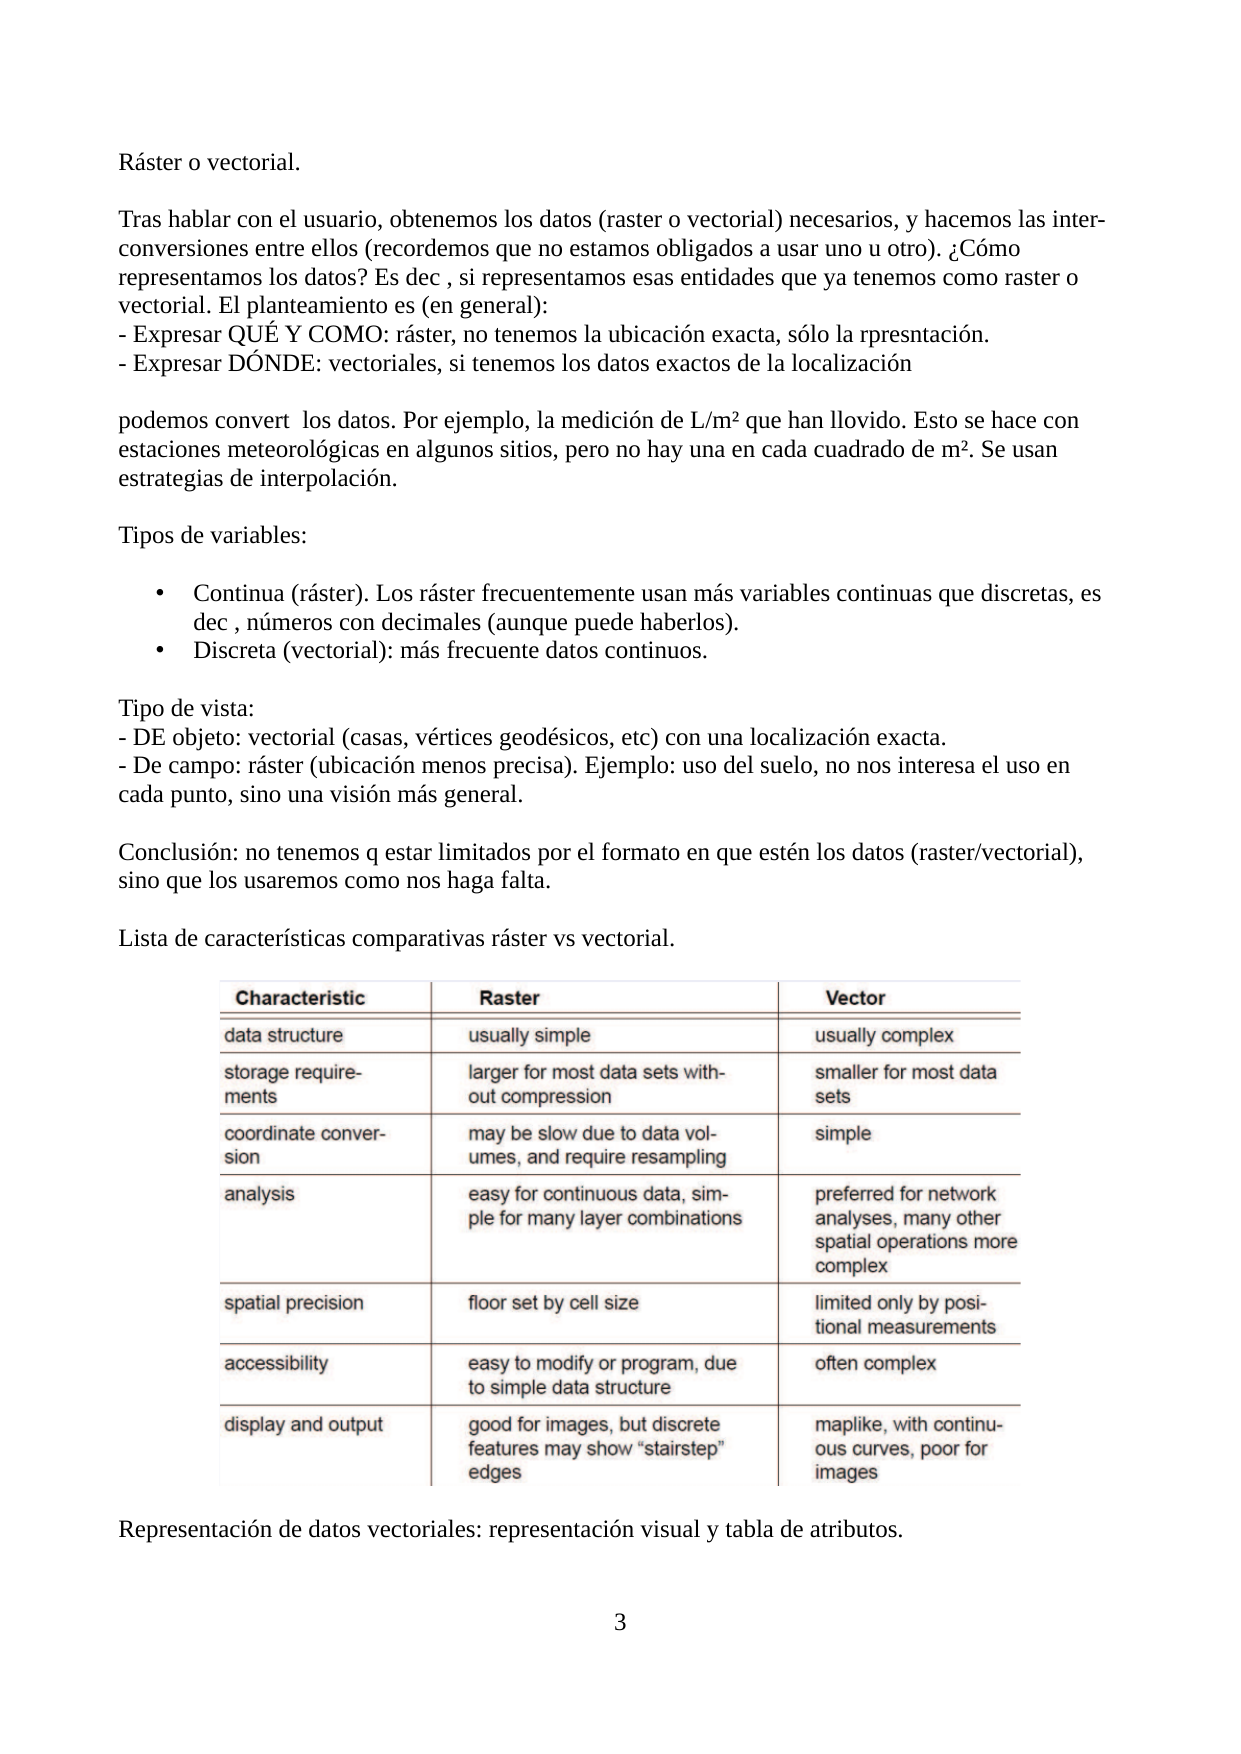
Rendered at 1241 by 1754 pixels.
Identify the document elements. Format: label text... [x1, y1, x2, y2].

text Tipo de vista: [118, 693, 1122, 722]
list Continua (ráster). Los ráster frecuentemente usan más variables continuas que discretas, es dec , números con decimales (aunque puede haberlos). [156, 578, 1122, 636]
text - Expresar QUÉ Y COMO: ráster, no tenemos la ubicación exacta, sólo la rpresntación. [118, 319, 1122, 348]
text Ráster o vectorial. [118, 147, 1122, 176]
text Representación de datos vectoriales: representación visual y tabla de atributos. [118, 1514, 1122, 1543]
text Conclusión: no tenemos q estar limitados por el formato en que estén los datos (raster/vectorial), sino que los usaremos como nos haga falta. [118, 837, 1122, 894]
text Lista de características comparativas ráster vs vectorial. [118, 923, 1122, 952]
text - Expresar DÓNDE: vectoriales, si tenemos los datos exactos de la localización [118, 348, 1122, 377]
text Tras hablar con el usuario, obtenemos los datos (raster o vectorial) necesarios, y hacemos las inter-conversiones entre ellos (recordemos que no estamos obligados a usar uno u otro). ¿Cómo representamos los datos? Es dec , si representamos esas entidades que ya tenemos como raster o vectorial. El planteamiento es (en general): [118, 204, 1122, 319]
text Tipos de variables: [118, 521, 1122, 549]
text - DE objeto: vectorial (casas, vértices geodésicos, etc) con una localización exacta. [118, 722, 1122, 751]
text podemos convert los datos. Por ejemplo, la medición de L/m² que han llovido. Esto se hace con estaciones meteorológicas en algunos sitios, pero no hay una en cada cuadrado de m². Se usan estrategias de interpolación. [118, 406, 1122, 492]
picture [219, 980, 1021, 1486]
list Discreta (vectorial): más frecuente datos continuos. [156, 636, 1122, 664]
text - De campo: ráster (ubicación menos precisa). Ejemplo: uso del suelo, no nos interesa el uso en cada punto, sino una visión más general. [118, 751, 1122, 808]
